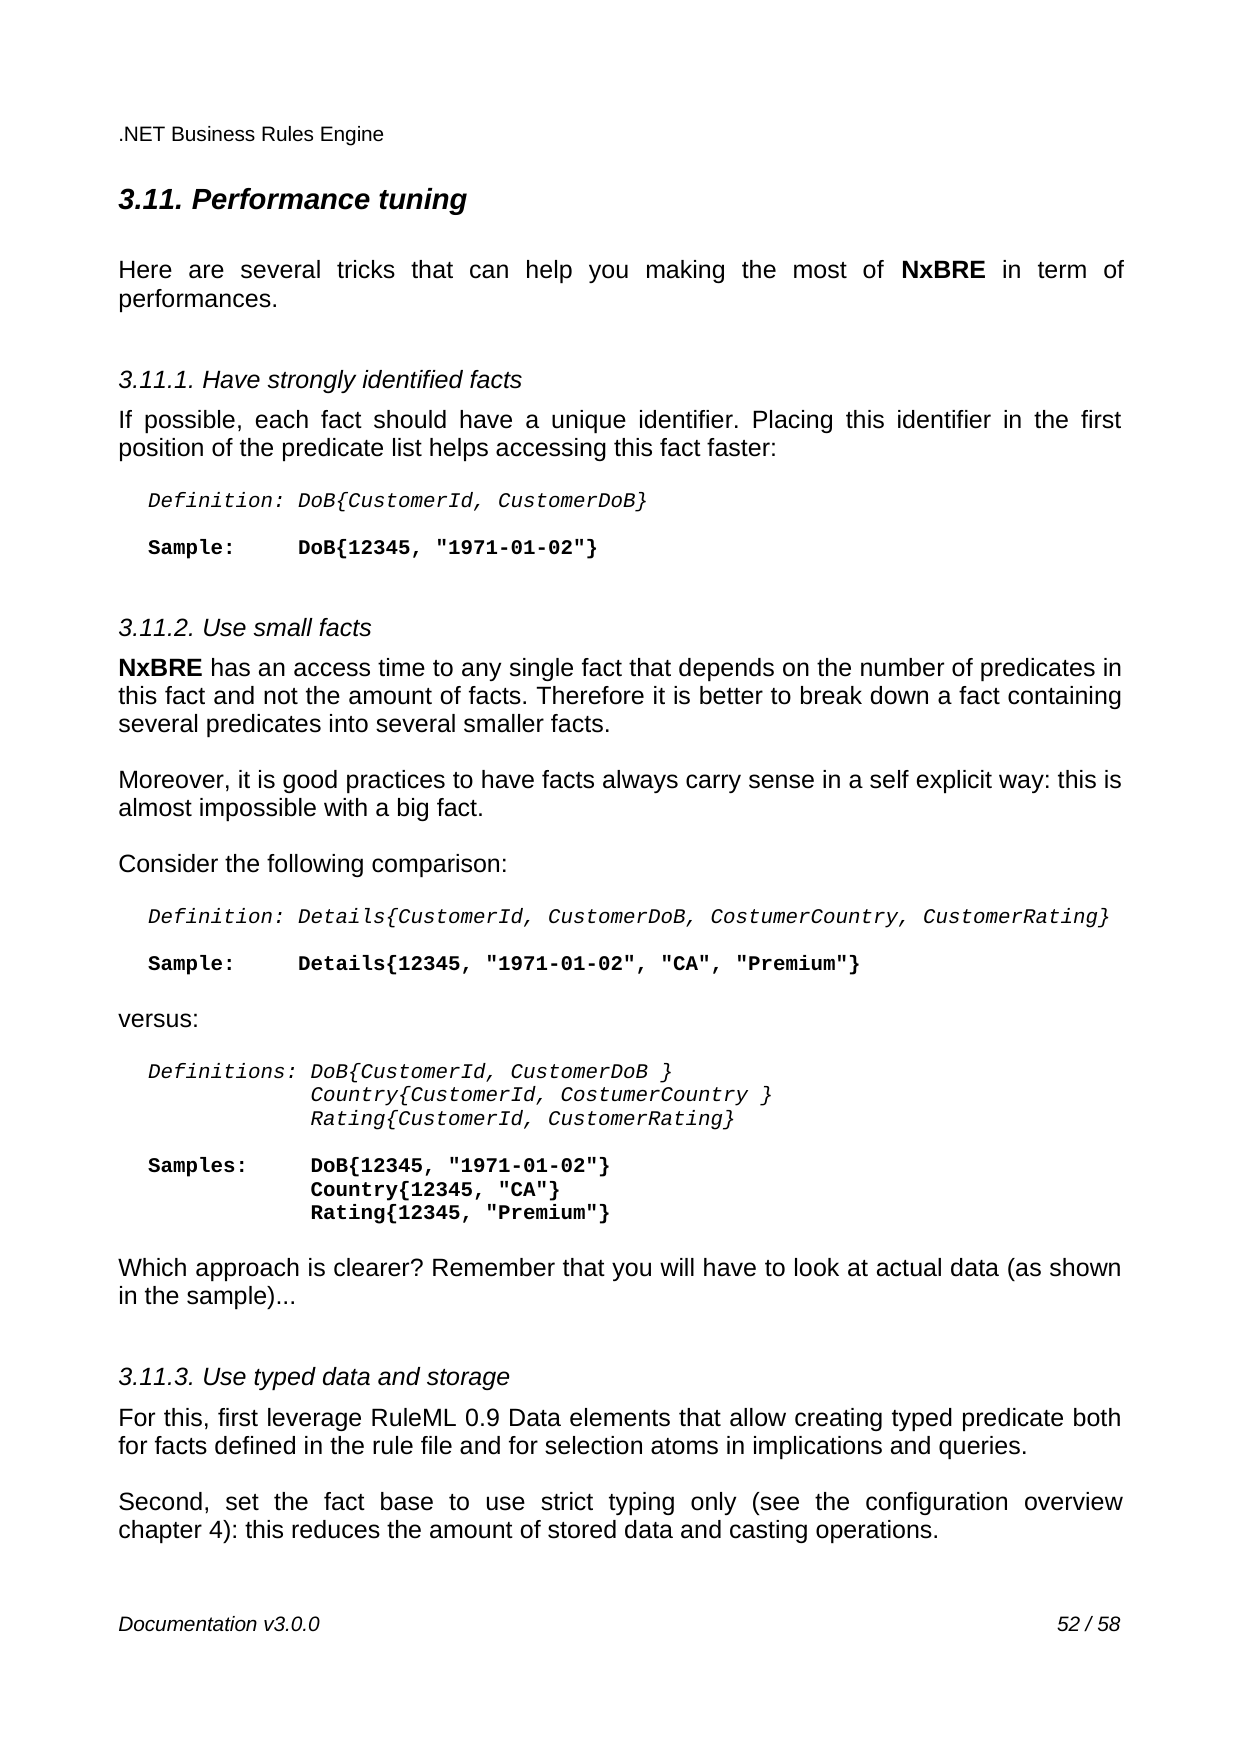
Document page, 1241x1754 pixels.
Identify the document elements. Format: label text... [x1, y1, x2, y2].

text Country{12345, "CA"} [148, 1179, 1124, 1202]
subtitle Have strongly identified facts [118, 365, 1124, 393]
text Second, set the fact base to use strict typing only (see the configuration overview chapter 4): this reduces the amount of stored data and casting operations. [118, 1487, 1124, 1543]
text Here are several tricks that can help you making the most of NxBRE in term of performances. [118, 256, 1124, 312]
text For this, first leverage RuleML 0.9 Data elements that allow creating typed predicate both for facts defined in the rule file and for selection atoms in implications and queries. [118, 1403, 1124, 1459]
text Definition: Details{CustomerId, CustomerDoB, CostumerCountry, CustomerRating} [148, 906, 1124, 930]
subtitle Use small facts [118, 613, 1124, 642]
text Samples: DoB{12345, "1971-01-02"} [148, 1155, 1124, 1179]
text Definition: DoB{CustomerId, CustomerDoB} [148, 490, 1124, 513]
text If possible, each fact should have a unique identifier. Placing this identifier in the first position of the predicate list helps accessing this fact faster: [118, 406, 1124, 462]
text Definitions: DoB{CustomerId, CustomerDoB } [148, 1061, 1124, 1084]
text Sample: Details{12345, "1971-01-02", "CA", "Premium"} [148, 953, 1124, 977]
text versus: [118, 1005, 1124, 1033]
text Rating{12345, "Premium"} [148, 1202, 1124, 1226]
subtitle Performance tuning [118, 183, 1124, 216]
text Country{CustomerId, CostumerCountry } [148, 1084, 1124, 1108]
text Consider the following comparison: [118, 850, 1124, 878]
subtitle Use typed data and storage [118, 1363, 1124, 1391]
text Rating{CustomerId, CustomerRating} [148, 1108, 1124, 1132]
text NxBRE has an access time to any single fact that depends on the number of predicates in this fact and not the amount of facts. Therefore it is better to break down a fact containing several predicates into several smaller facts. [118, 654, 1124, 738]
text Moreover, it is good practices to have facts always carry sense in a self explicit way: this is almost impossible with a big fact. [118, 766, 1124, 822]
text Which approach is clearer? Remember that you will have to look at actual data (as shown in the sample)... [118, 1254, 1124, 1310]
text Sample: DoB{12345, "1971-01-02"} [148, 537, 1124, 561]
